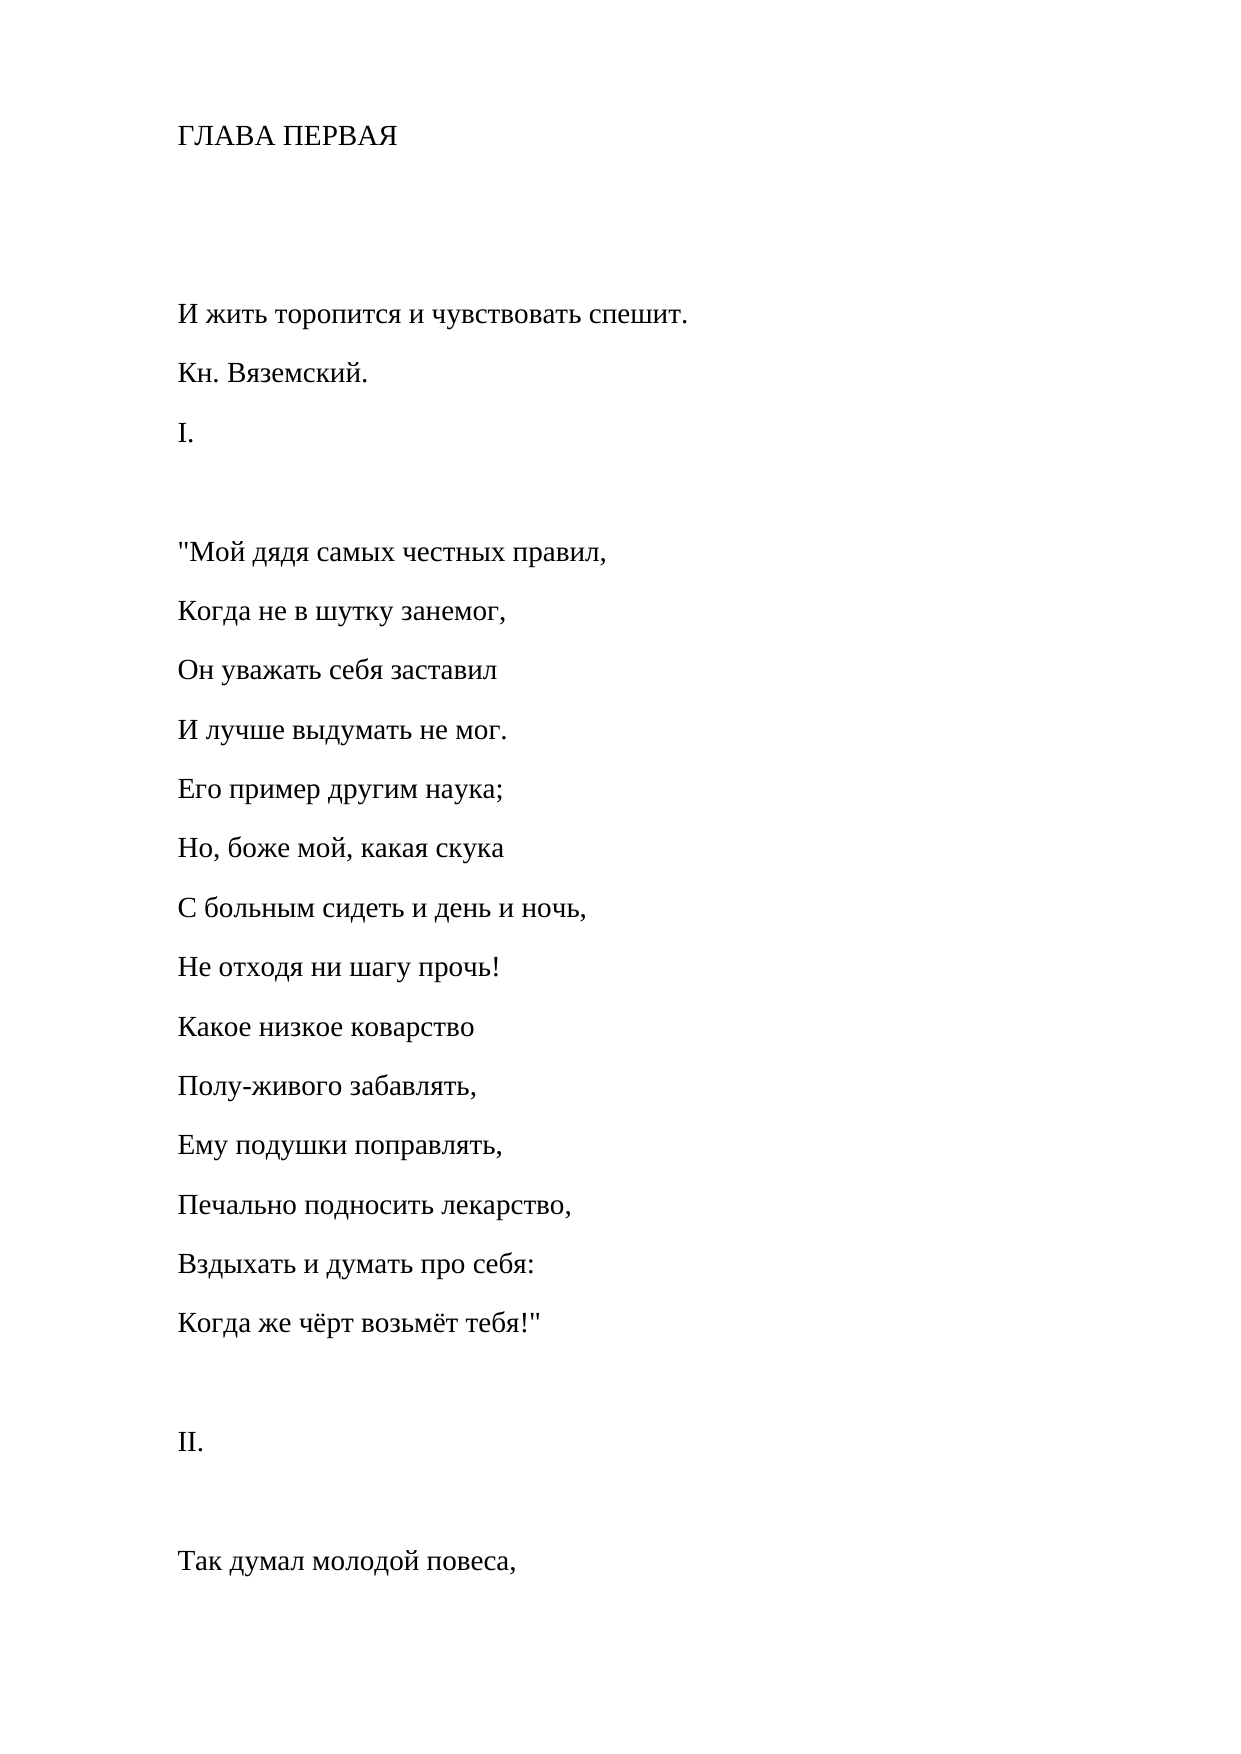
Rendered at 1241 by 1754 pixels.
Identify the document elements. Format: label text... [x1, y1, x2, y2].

text И жить торопится и чувствовать спешит. [177, 296, 1152, 330]
text I. [177, 415, 1152, 448]
text Так думал молодой повеса, [177, 1543, 1152, 1577]
text Когда же чёрт возьмёт тебя!" [177, 1306, 1152, 1339]
text Когда не в шутку занемог, [177, 593, 1152, 627]
text Его пример другим наука; [177, 771, 1152, 805]
text Полу-живого забавлять, [177, 1068, 1152, 1102]
text II. [177, 1424, 1152, 1458]
text С больным сидеть и день и ночь, [177, 890, 1152, 923]
text Ему подушки поправлять, [177, 1127, 1152, 1161]
text "Мой дядя самых честных правил, [177, 534, 1152, 567]
text Вздыхать и думать про себя: [177, 1246, 1152, 1280]
text Но, боже мой, какая скука [177, 831, 1152, 864]
text Не отходя ни шагу прочь! [177, 949, 1152, 983]
text Печально подносить лекарство, [177, 1187, 1152, 1220]
text Кн. Вяземский. [177, 356, 1152, 389]
text ГЛАВА ПЕРВАЯ [177, 118, 1152, 152]
text Он уважать себя заставил [177, 652, 1152, 686]
text Какое низкое коварство [177, 1009, 1152, 1042]
text И лучше выдумать не мог. [177, 712, 1152, 745]
